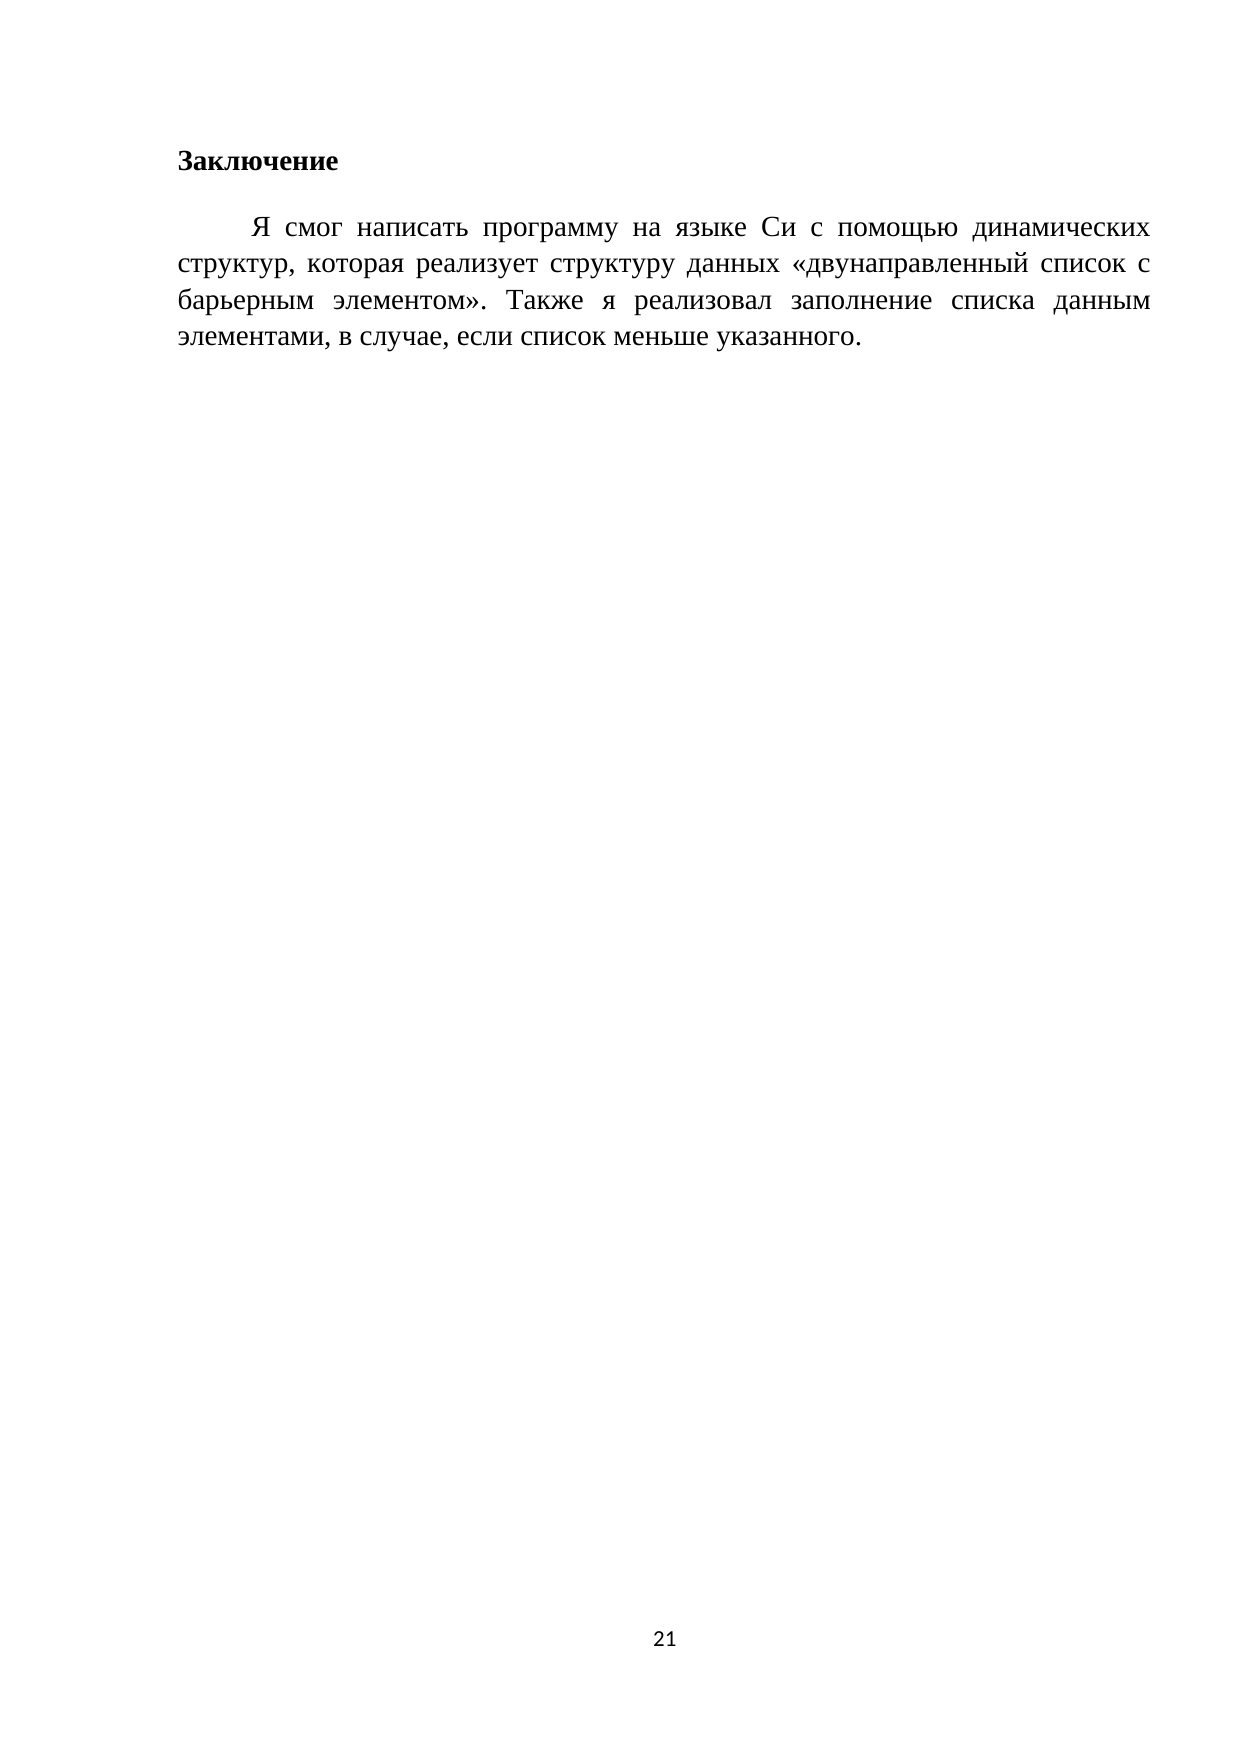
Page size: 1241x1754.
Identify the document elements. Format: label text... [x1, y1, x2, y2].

text Я смог написать программу на языке Си с помощью динамических структур, которая реализует структуру данных «двунаправленный список с барьерным элементом». Также я реализовал заполнение списка данным элементами, в случае, если список меньше указанного. [177, 209, 1152, 351]
subtitle Заключение [177, 143, 1152, 177]
